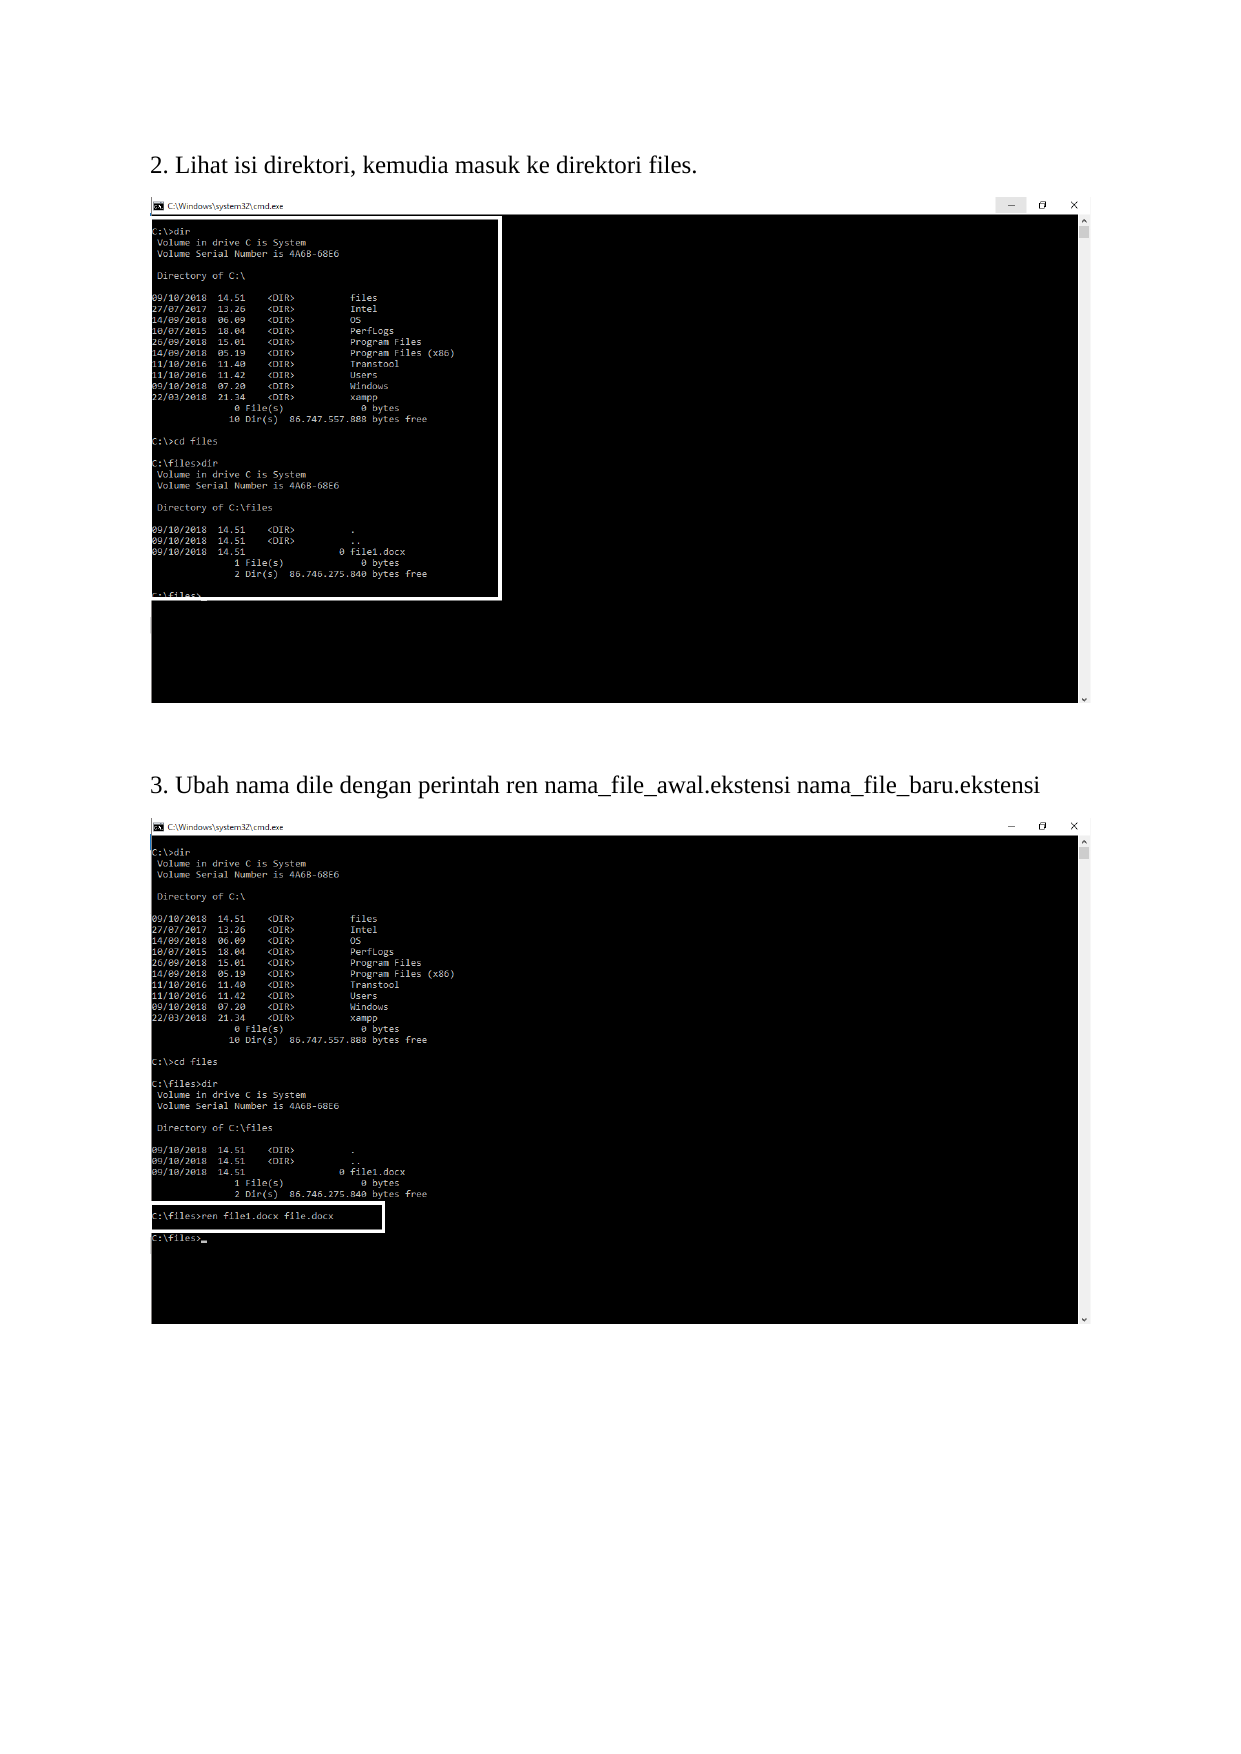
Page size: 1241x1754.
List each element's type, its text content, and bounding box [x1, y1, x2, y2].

picture [150, 197, 1091, 703]
text 2. Lihat isi direktori, kemudia masuk ke direktori files. [150, 150, 1090, 179]
picture [150, 818, 1091, 1324]
text 3. Ubah nama dile dengan perintah ren nama_file_awal.ekstensi nama_file_baru.ekstensi [150, 771, 1090, 799]
